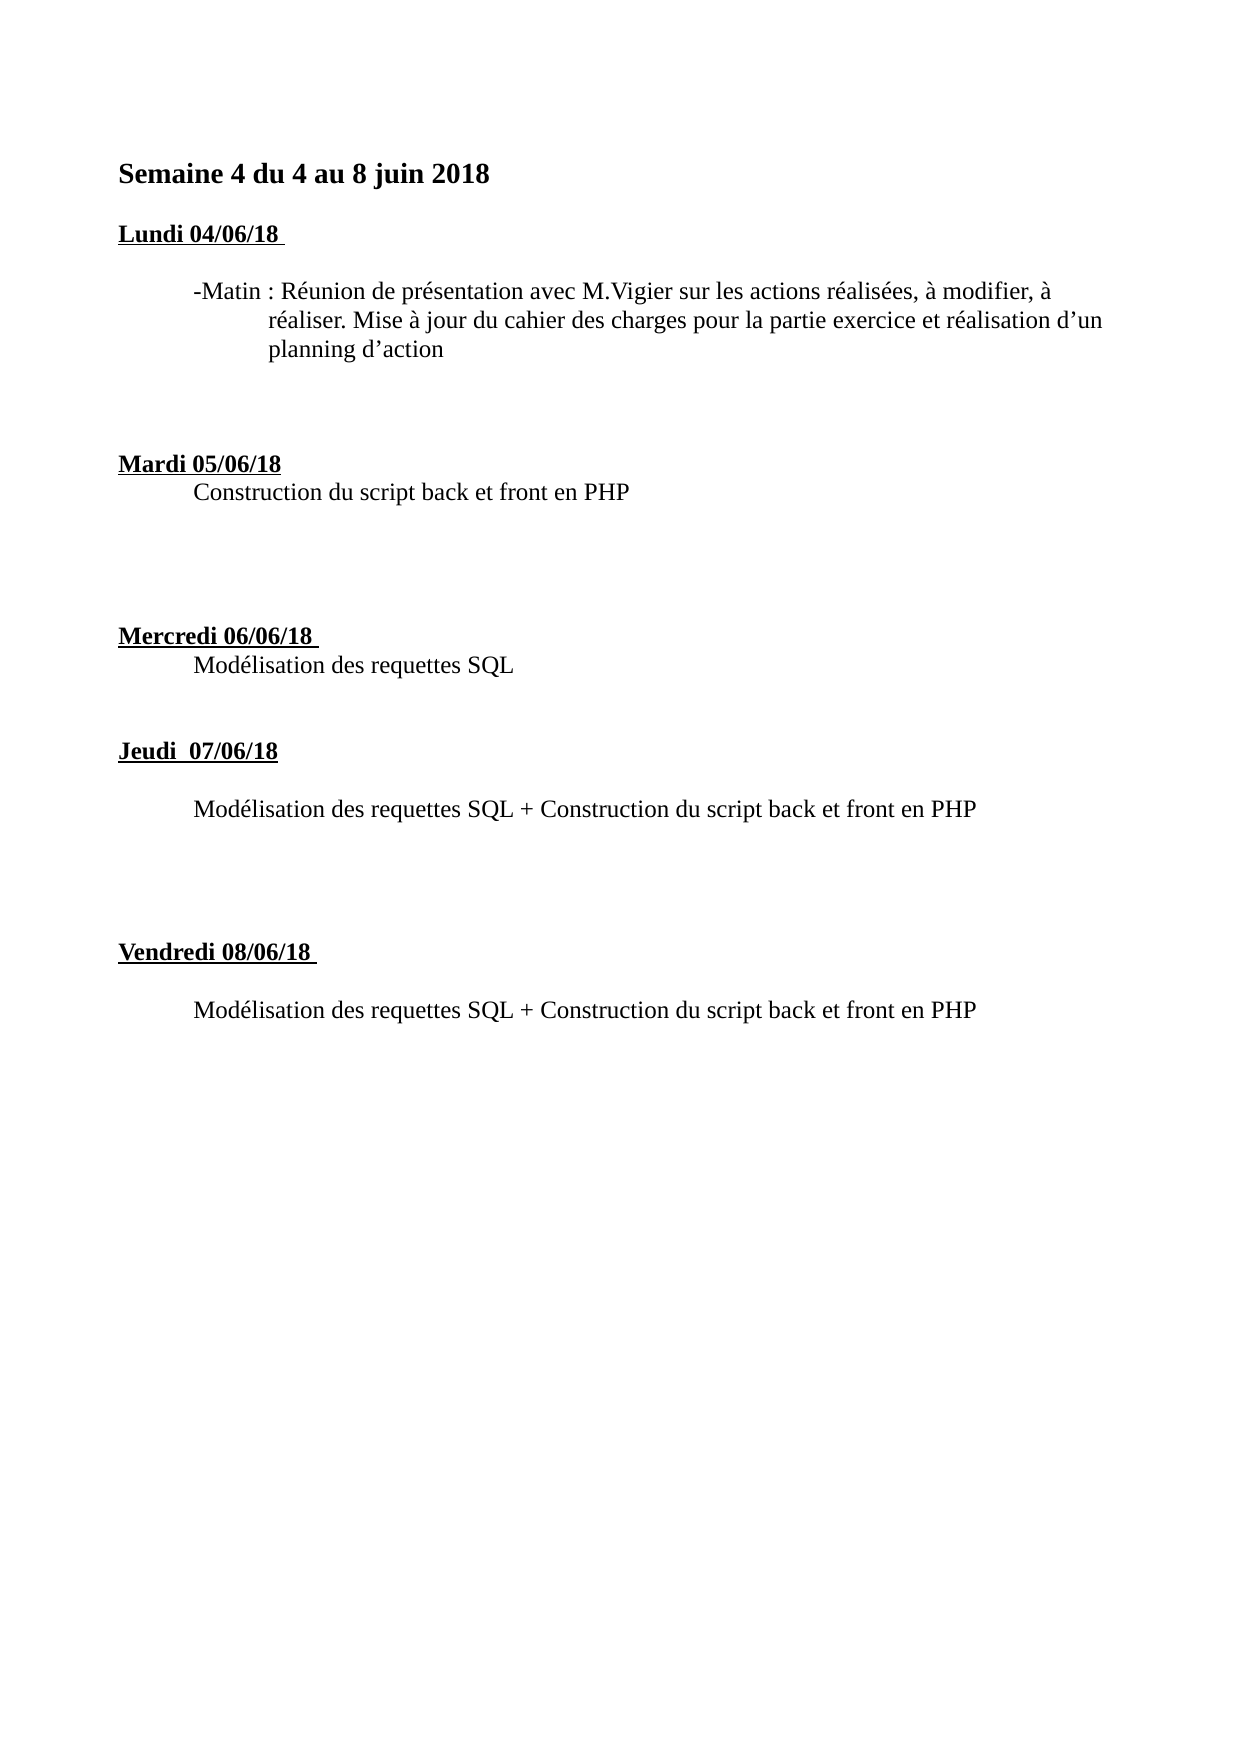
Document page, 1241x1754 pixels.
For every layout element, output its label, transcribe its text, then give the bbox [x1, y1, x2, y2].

text Jeudi 07/06/18 [118, 736, 1122, 765]
text -Matin : Réunion de présentation avec M.Vigier sur les actions réalisées, à modifier, à réaliser. Mise à jour du cahier des charges pour la partie exercice et réalisation d’un planning d’action [118, 276, 1122, 362]
text Construction du script back et front en PHP [118, 477, 1122, 506]
text Modélisation des requettes SQL + Construction du script back et front en PHP [118, 995, 1122, 1024]
text Mardi 05/06/18 [118, 449, 1122, 477]
text Modélisation des requettes SQL + Construction du script back et front en PHP [118, 794, 1122, 822]
text Lundi 04/06/18 [118, 219, 1122, 247]
text Vendredi 08/06/18 [118, 937, 1122, 966]
text Semaine 4 du 4 au 8 juin 2018 [118, 156, 1122, 190]
text Modélisation des requettes SQL [118, 650, 1122, 679]
text Mercredi 06/06/18 [118, 621, 1122, 650]
